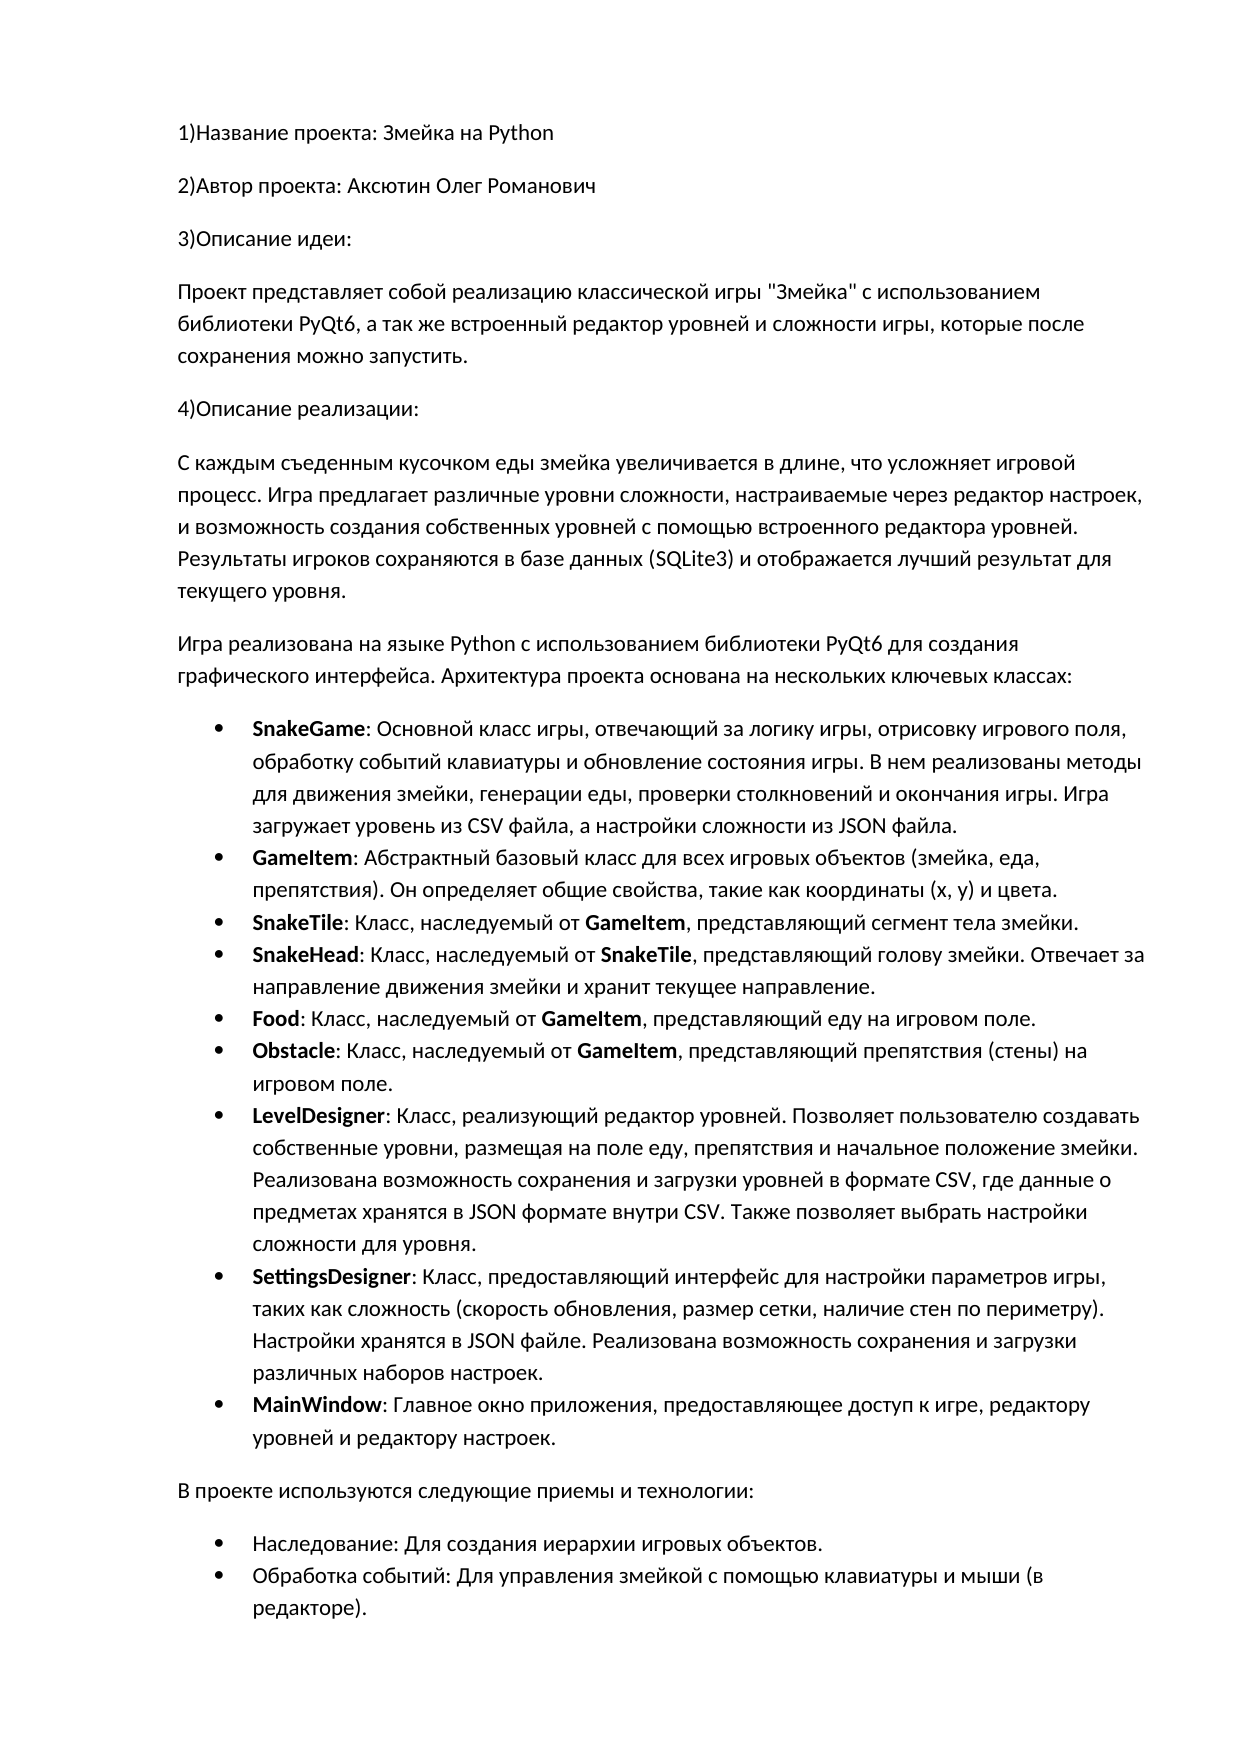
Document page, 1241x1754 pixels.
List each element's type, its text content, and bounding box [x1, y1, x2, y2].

list Наследование: Для создания иерархии игровых объектов. [215, 1529, 1152, 1557]
text В проекте используются следующие приемы и технологии: [177, 1476, 1152, 1504]
text Игра реализована на языке Python с использованием библиотеки PyQt6 для создания графического интерфейса. Архитектура проекта основана на нескольких ключевых классах: [177, 629, 1152, 689]
text Проект представляет собой реализацию классической игры "Змейка" с использованием библиотеки PyQt6, а так же встроенный редактор уровней и сложности игры, которые после сохранения можно запустить. [177, 277, 1152, 369]
list GameItem: Абстрактный базовый класс для всех игровых объектов (змейка, еда, препятствия). Он определяет общие свойства, такие как координаты (x, y) и цвета. [215, 843, 1152, 903]
text 1)Название проекта: Змейка на Python [177, 118, 1152, 146]
list LevelDesigner: Класс, реализующий редактор уровней. Позволяет пользователю создавать собственные уровни, размещая на поле еду, препятствия и начальное положение змейки. Реализована возможность сохранения и загрузки уровней в формате CSV, где данные о предметах хранятся в JSON формате внутри CSV. Также позволяет выбрать настройки сложности для уровня. [215, 1101, 1152, 1258]
list SnakeHead: Класс, наследуемый от SnakeTile, представляющий голову змейки. Отвечает за направление движения змейки и хранит текущее направление. [215, 940, 1152, 1000]
list SnakeGame: Основной класс игры, отвечающий за логику игры, отрисовку игрового поля, обработку событий клавиатуры и обновление состояния игры. В нем реализованы методы для движения змейки, генерации еды, проверки столкновений и окончания игры. Игра загружает уровень из CSV файла, а настройки сложности из JSON файла. [215, 714, 1152, 839]
text 4)Описание реализации: [177, 394, 1152, 423]
list MainWindow: Главное окно приложения, предоставляющее доступ к игре, редактору уровней и редактору настроек. [215, 1391, 1152, 1451]
list SettingsDesigner: Класс, предоставляющий интерфейс для настройки параметров игры, таких как сложность (скорость обновления, размер сетки, наличие стен по периметру). Настройки хранятся в JSON файле. Реализована возможность сохранения и загрузки различных наборов настроек. [215, 1262, 1152, 1386]
text С каждым съеденным кусочком еды змейка увеличивается в длине, что усложняет игровой процесс. Игра предлагает различные уровни сложности, настраиваемые через редактор настроек, и возможность создания собственных уровней с помощью встроенного редактора уровней. Результаты игроков сохраняются в базе данных (SQLite3) и отображается лучший результат для текущего уровня. [177, 448, 1152, 604]
list SnakeTile: Класс, наследуемый от GameItem, представляющий сегмент тела змейки. [215, 908, 1152, 936]
list Obstacle: Класс, наследуемый от GameItem, представляющий препятствия (стены) на игровом поле. [215, 1036, 1152, 1097]
list Food: Класс, наследуемый от GameItem, представляющий еду на игровом поле. [215, 1004, 1152, 1032]
text 2)Автор проекта: Аксютин Олег Романович [177, 171, 1152, 199]
text 3)Описание идеи: [177, 224, 1152, 252]
list Обработка событий: Для управления змейкой с помощью клавиатуры и мыши (в редакторе). [215, 1561, 1152, 1621]
